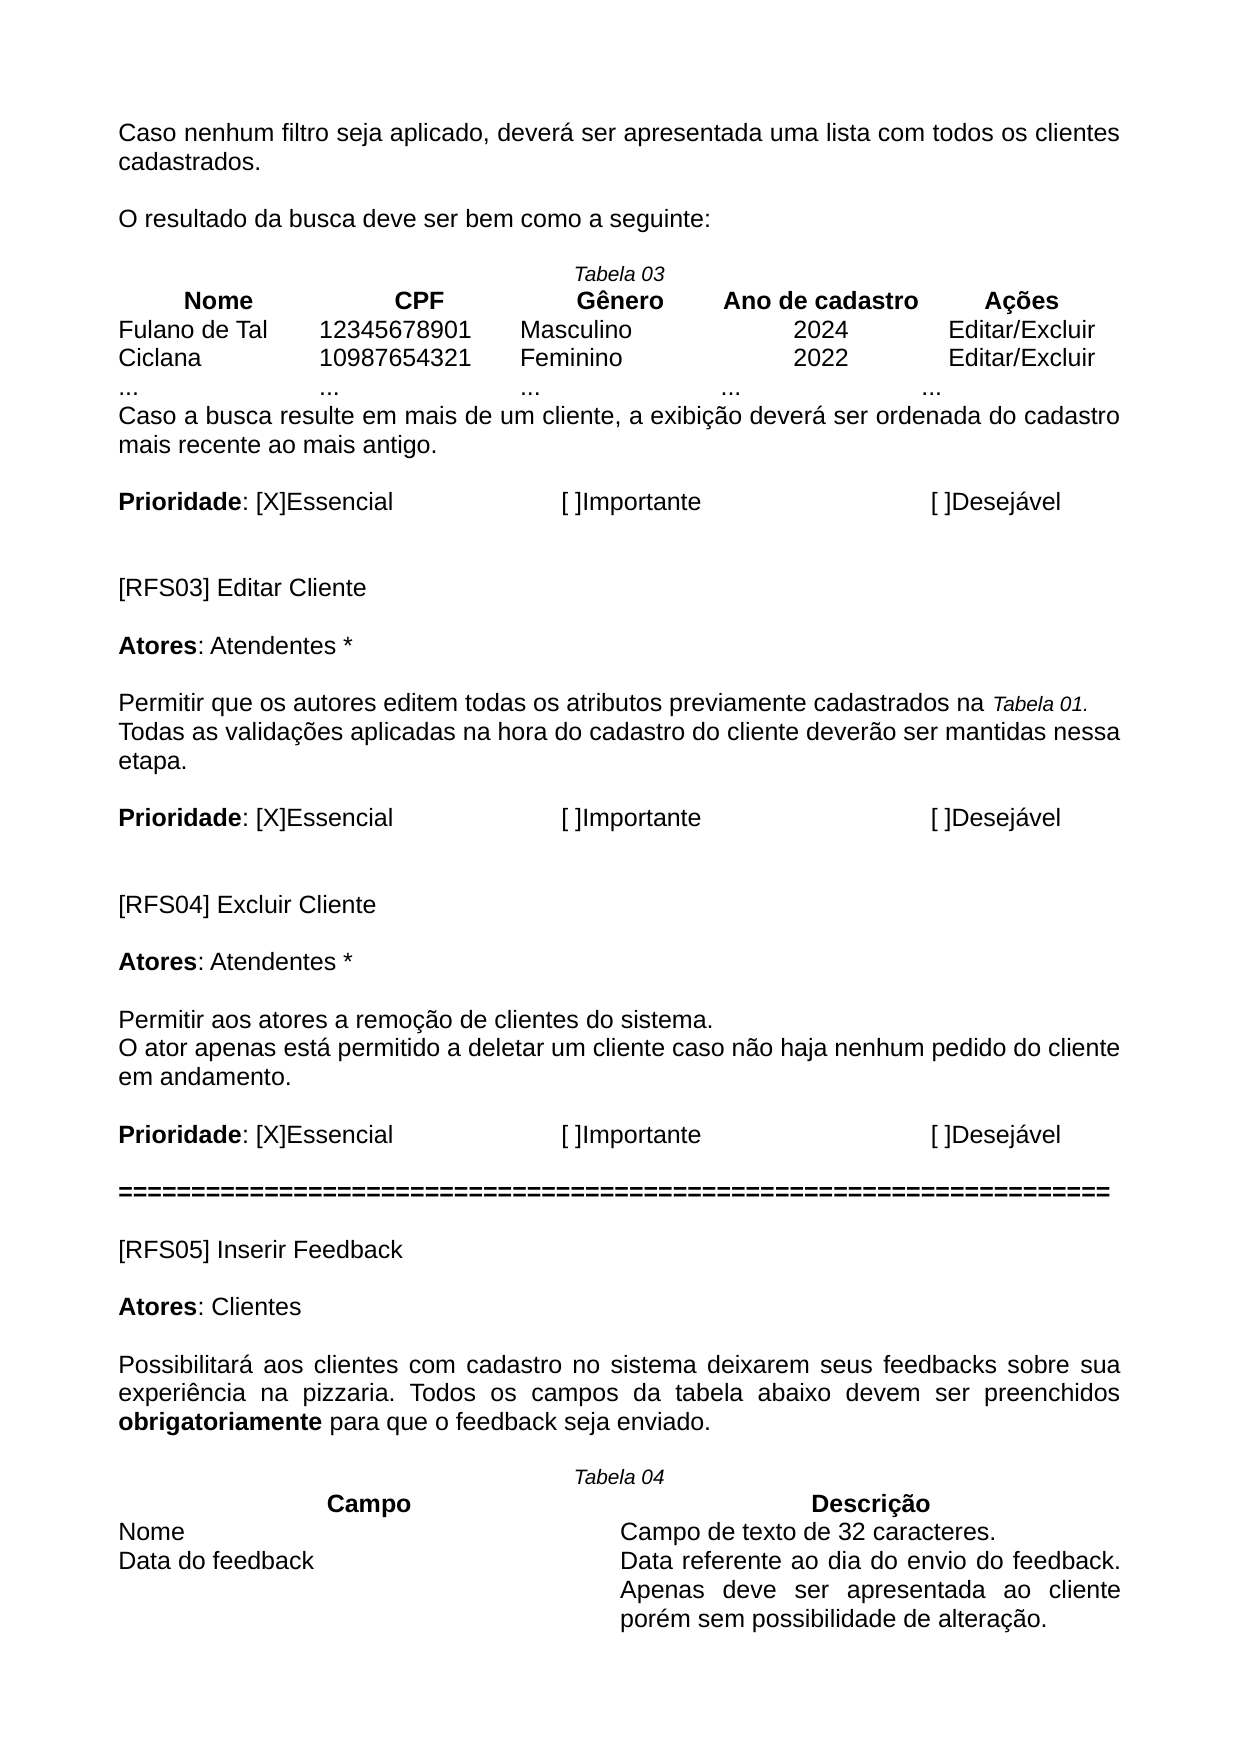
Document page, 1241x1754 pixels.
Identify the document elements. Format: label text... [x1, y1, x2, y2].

table_cell Editar/Excluir [921, 343, 1122, 372]
text [RFS03] Editar Cliente [118, 573, 1122, 602]
table_cell Nome [118, 1517, 620, 1546]
table_header Descrição [620, 1489, 1122, 1517]
text Permitir aos atores a remoção de clientes do sistema. [118, 1004, 1122, 1033]
table_cell Masculino [520, 315, 720, 343]
table_cell 10987654321 [319, 343, 520, 372]
table_cell ... [520, 372, 720, 401]
table_cell Ciclana [118, 343, 319, 372]
text O resultado da busca deve ser bem como a seguinte: [118, 204, 1122, 233]
table_header Gênero [520, 286, 720, 314]
text [RFS04] Excluir Cliente [118, 889, 1122, 918]
table_cell ... [118, 372, 319, 401]
table_header Ações [921, 286, 1122, 314]
table_cell 2022 [720, 343, 921, 372]
table_cell Feminino [520, 343, 720, 372]
table_header CPF [319, 286, 520, 314]
table_header Ano de cadastro [720, 286, 921, 314]
table_header Campo [118, 1489, 620, 1517]
table_header Nome [118, 286, 319, 314]
text Atores: Atendentes * [118, 631, 1122, 659]
table_cell Data referente ao dia do envio do feedback. Apenas deve ser apresentada ao cliente porém sem possibilidade de alteração. [620, 1546, 1122, 1632]
table_cell 2024 [720, 315, 921, 343]
text Atores: Atendentes * [118, 947, 1122, 976]
text Prioridade: [X]Essencial [ ]Importante [ ]Desejável [118, 803, 1122, 832]
text ==================================================================== [118, 1177, 1122, 1206]
table_cell ... [720, 372, 921, 401]
table_cell Campo de texto de 32 caracteres. [620, 1517, 1122, 1546]
text Todas as validações aplicadas na hora do cadastro do cliente deverão ser mantidas nessa etapa. [118, 717, 1122, 774]
text Prioridade: [X]Essencial [ ]Importante [ ]Desejável [118, 487, 1122, 516]
table_cell 12345678901 [319, 315, 520, 343]
text Permitir que os autores editem todas os atributos previamente cadastrados na Tabela 01. [118, 688, 1122, 717]
text Prioridade: [X]Essencial [ ]Importante [ ]Desejável [118, 1119, 1122, 1148]
text Atores: Clientes [118, 1292, 1122, 1321]
text Caso a busca resulte em mais de um cliente, a exibição deverá ser ordenada do cadastro mais recente ao mais antigo. [118, 401, 1122, 458]
text Tabela 03 [118, 262, 1122, 286]
text Tabela 04 [118, 1464, 1122, 1488]
text O ator apenas está permitido a deletar um cliente caso não haja nenhum pedido do cliente em andamento. [118, 1033, 1122, 1091]
table_cell Fulano de Tal [118, 315, 319, 343]
table_cell ... [319, 372, 520, 401]
table_cell Editar/Excluir [921, 315, 1122, 343]
table_cell ... [921, 372, 1122, 401]
text Possibilitará aos clientes com cadastro no sistema deixarem seus feedbacks sobre sua experiência na pizzaria. Todos os campos da tabela abaixo devem ser preenchidos obrigatoriamente para que o feedback seja enviado. [118, 1349, 1122, 1436]
text Caso nenhum filtro seja aplicado, deverá ser apresentada uma lista com todos os clientes cadastrados. [118, 118, 1122, 176]
table_cell Data do feedback [118, 1546, 620, 1632]
text [RFS05] Inserir Feedback [118, 1234, 1122, 1263]
